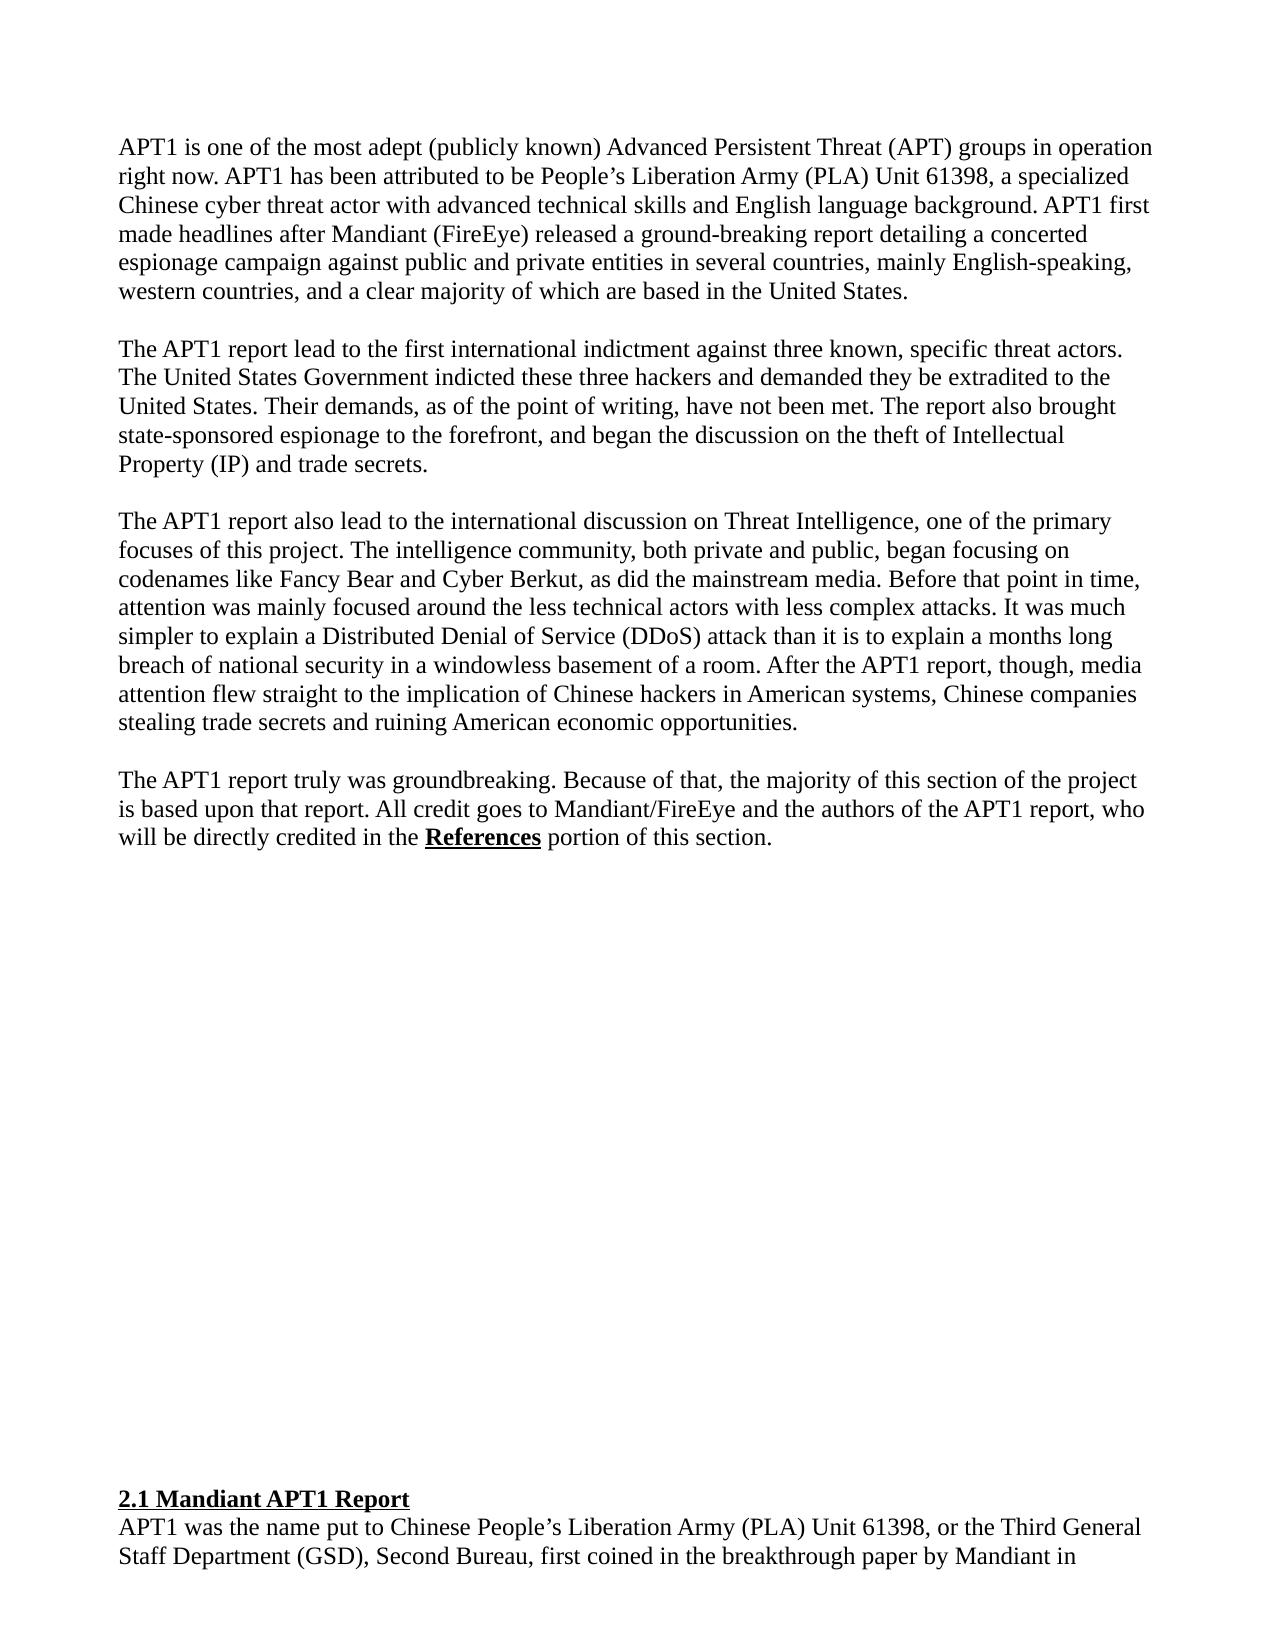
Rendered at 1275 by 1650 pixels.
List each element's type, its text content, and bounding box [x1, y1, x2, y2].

text The APT1 report also lead to the international discussion on Threat Intelligence, one of the primary focuses of this project. The intelligence community, both private and public, began focusing on codenames like Fancy Bear and Cyber Berkut, as did the mainstream media. Before that point in time, attention was mainly focused around the less technical actors with less complex attacks. It was much simpler to explain a Distributed Denial of Service (DDoS) attack than it is to explain a months long breach of national security in a windowless basement of a room. After the APT1 report, though, media attention flew straight to the implication of Chinese hackers in American systems, Chinese companies stealing trade secrets and ruining American economic opportunities. [118, 506, 1157, 736]
text APT1 was the name put to Chinese People’s Liberation Army (PLA) Unit 61398, or the Third General Staff Department (GSD), Second Bureau, first coined in the breakthrough paper by Mandiant in [118, 1512, 1157, 1570]
text The APT1 report truly was groundbreaking. Because of that, the majority of this section of the project is based upon that report. All credit goes to Mandiant/FireEye and the authors of the APT1 report, who will be directly credited in the References portion of this section. [118, 765, 1157, 851]
text 2.1 Mandiant APT1 Report [118, 1484, 1157, 1512]
text APT1 is one of the most adept (publicly known) Advanced Persistent Threat (APT) groups in operation right now. APT1 has been attributed to be People’s Liberation Army (PLA) Unit 61398, a specialized Chinese cyber threat actor with advanced technical skills and English language background. APT1 first made headlines after Mandiant (FireEye) released a ground-breaking report detailing a concerted espionage campaign against public and private entities in several countries, mainly English-speaking, western countries, and a clear majority of which are based in the United States. [118, 132, 1157, 305]
text The APT1 report lead to the first international indictment against three known, specific threat actors. The United States Government indicted these three hackers and demanded they be extradited to the United States. Their demands, as of the point of writing, have not been met. The report also brought state-sponsored espionage to the forefront, and began the discussion on the theft of Intellectual Property (IP) and trade secrets. [118, 334, 1157, 477]
